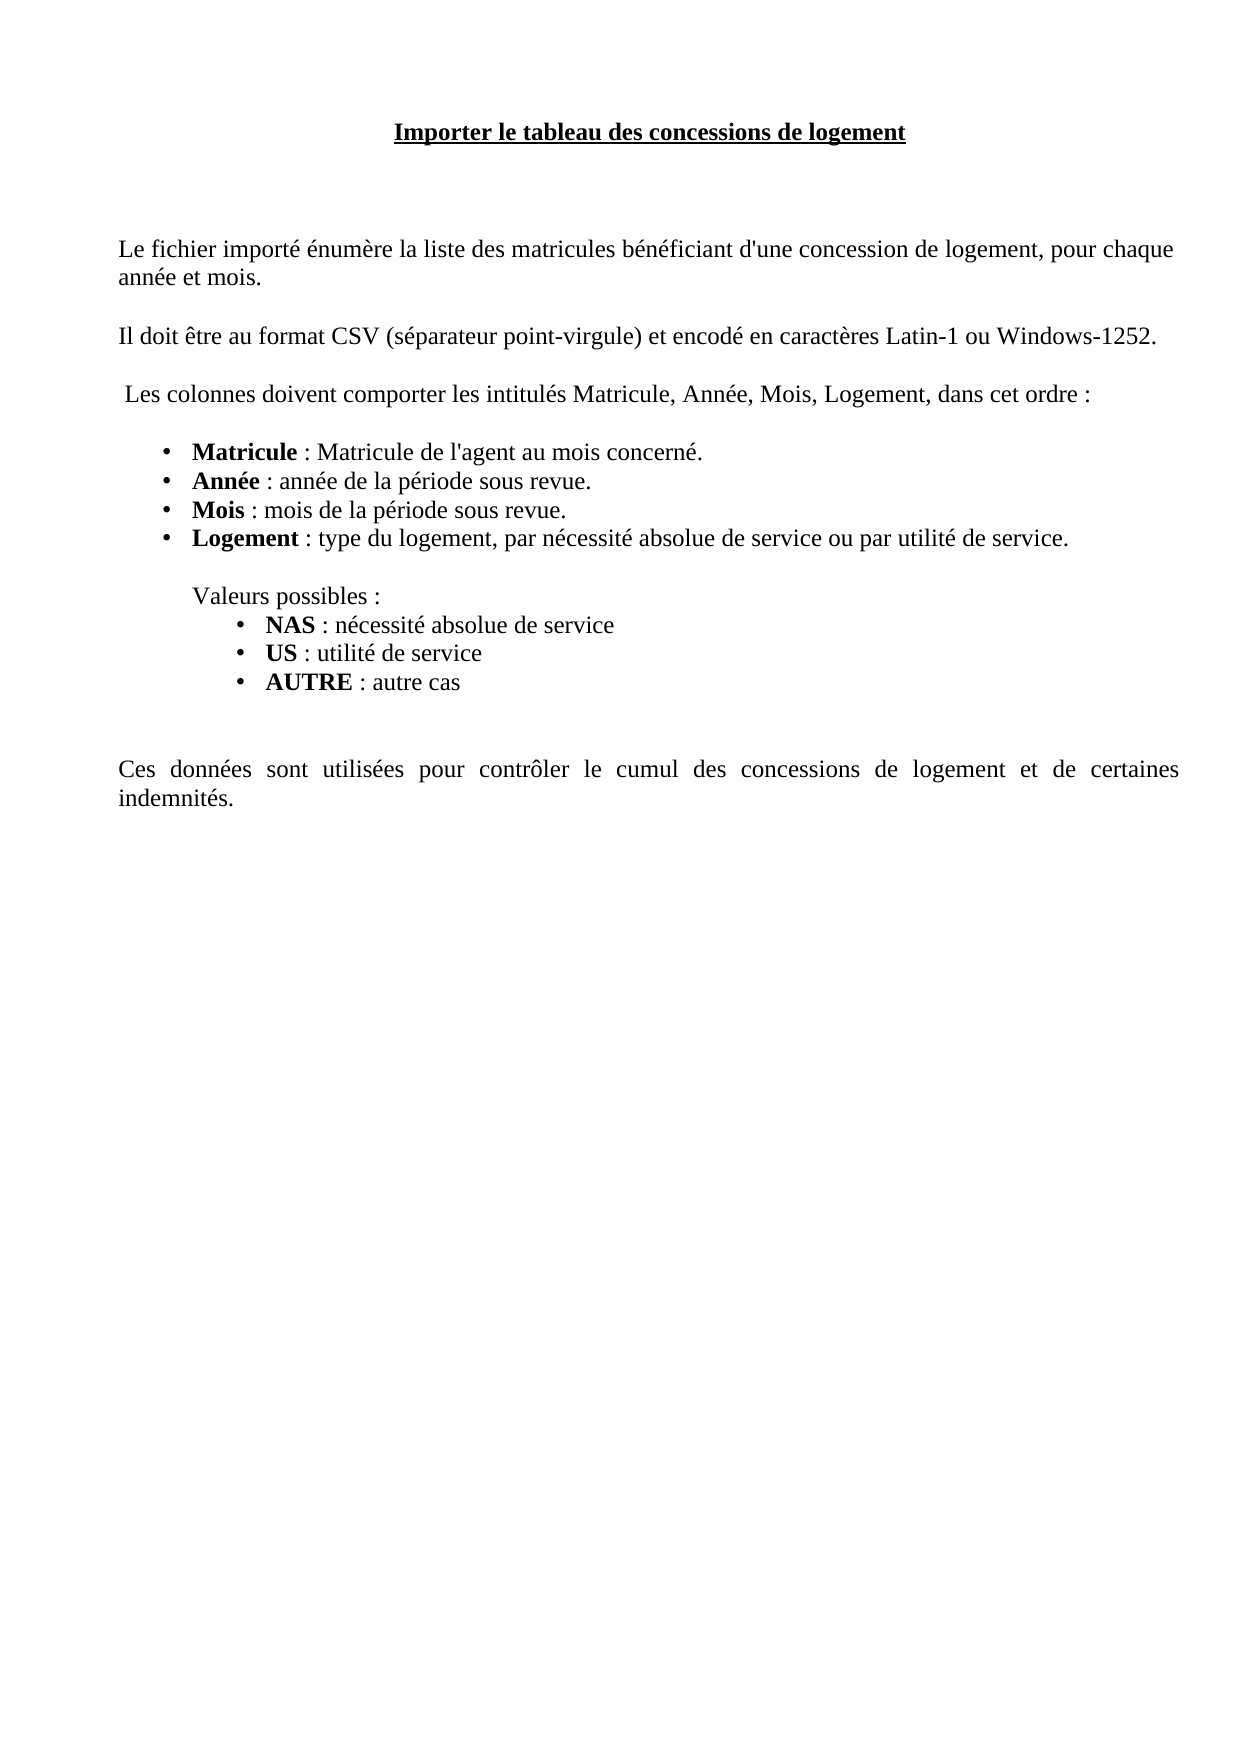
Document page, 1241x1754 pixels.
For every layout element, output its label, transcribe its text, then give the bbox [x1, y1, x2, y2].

list Logement : type du logement, par nécessité absolue de service ou par utilité de service. [162, 523, 1181, 552]
list Valeurs possibles : [162, 552, 1181, 610]
text Le fichier importé énumère la liste des matricules bénéficiant d'une concession de logement, pour chaque année et mois. [118, 234, 1181, 291]
list Mois : mois de la période sous revue. [162, 495, 1181, 523]
text Il doit être au format CSV (séparateur point-virgule) et encodé en caractères Latin-1 ou Windows-1252. [118, 321, 1181, 349]
list Année : année de la période sous revue. [162, 466, 1181, 495]
list Matricule : Matricule de l'agent au mois concerné. [162, 437, 1181, 466]
list AUTRE : autre cas [236, 667, 1181, 696]
list NAS : nécessité absolue de service [236, 610, 1181, 638]
text Les colonnes doivent comporter les intitulés Matricule, Année, Mois, Logement, dans cet ordre : [118, 379, 1181, 408]
list US : utilité de service [236, 638, 1181, 667]
text Ces données sont utilisées pour contrôler le cumul des concessions de logement et de certaines indemnités. [118, 725, 1181, 812]
text Importer le tableau des concessions de logement [118, 117, 1181, 146]
